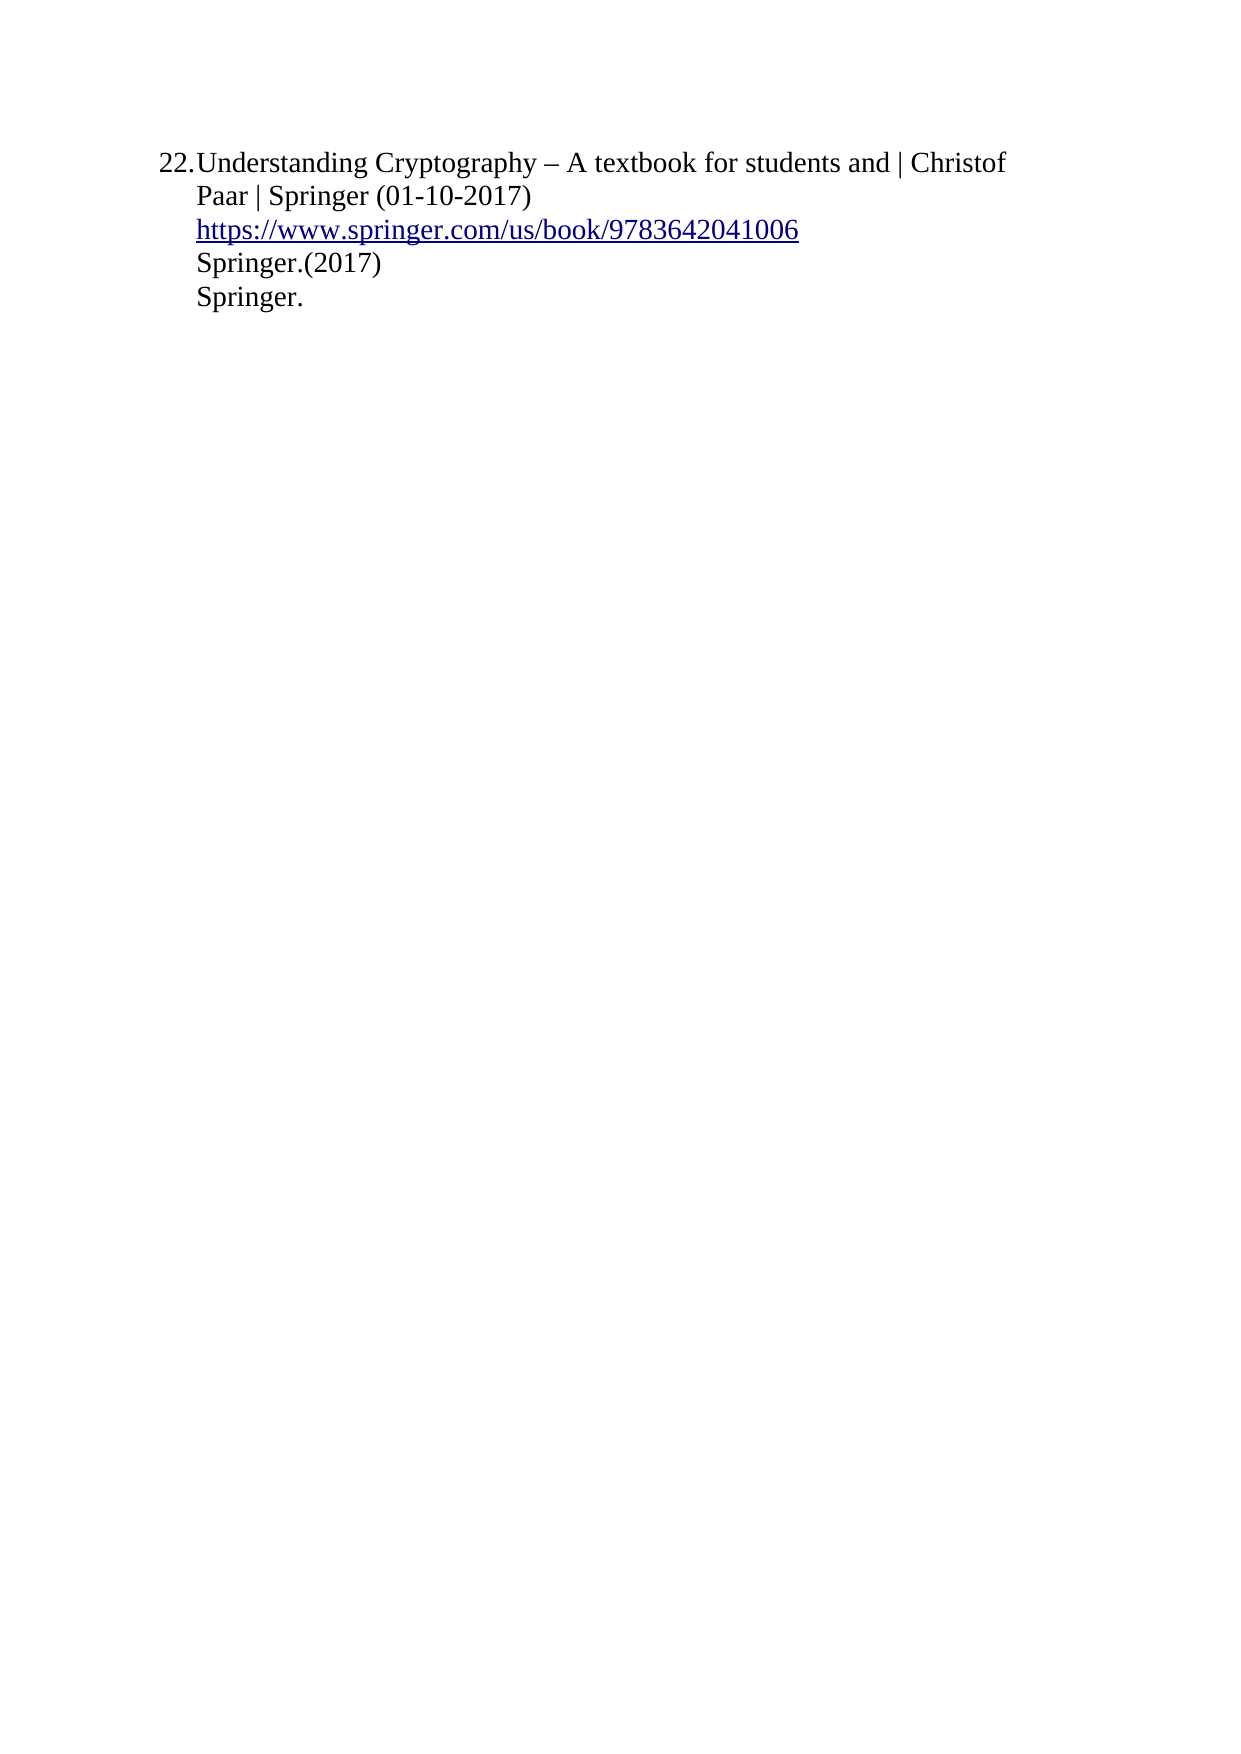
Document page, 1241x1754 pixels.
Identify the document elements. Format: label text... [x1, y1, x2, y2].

list Understanding Cryptography – A textbook for students and | Christof Paar | Springer (01-10-2017) https://www.springer.com/us/book/9783642041006 Springer.(2017) Springer. [158, 145, 1042, 312]
